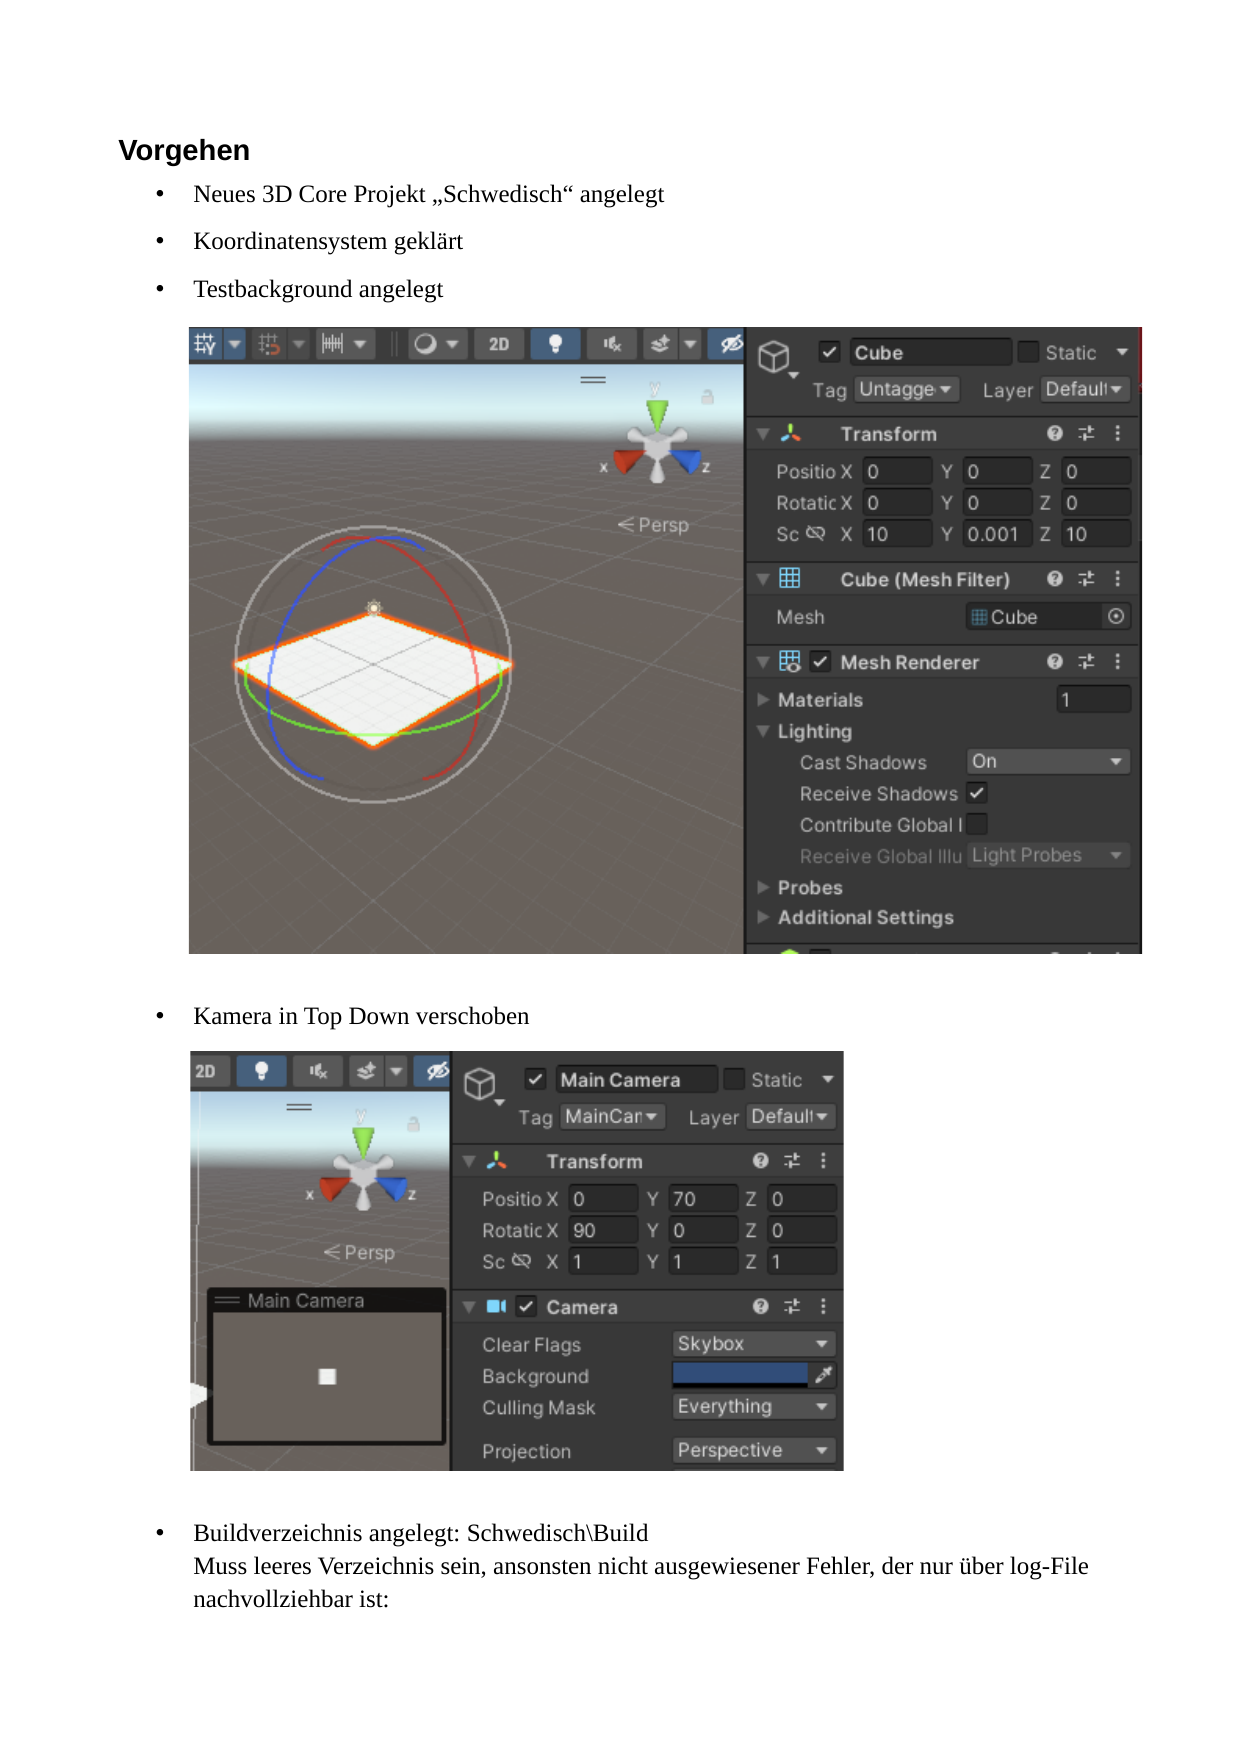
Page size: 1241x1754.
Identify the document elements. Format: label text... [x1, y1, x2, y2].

list Koordinatensystem geklärt [156, 226, 1122, 255]
picture [188, 327, 1143, 954]
list Neues 3D Core Projekt „Schwedisch“ angelegt [156, 179, 1122, 207]
list Buildverzeichnis angelegt: Schwedisch\Build Muss leeres Verzeichnis sein, ansonsten nicht ausgewiesener Fehler, der nur über log-File nachvollziehbar ist: [156, 1518, 1122, 1613]
list Testbackground angelegt [156, 274, 1122, 983]
subtitle Vorgehen [118, 133, 1122, 166]
list Kamera in Top Down verschoben [156, 1001, 1122, 1499]
picture [190, 1051, 844, 1471]
